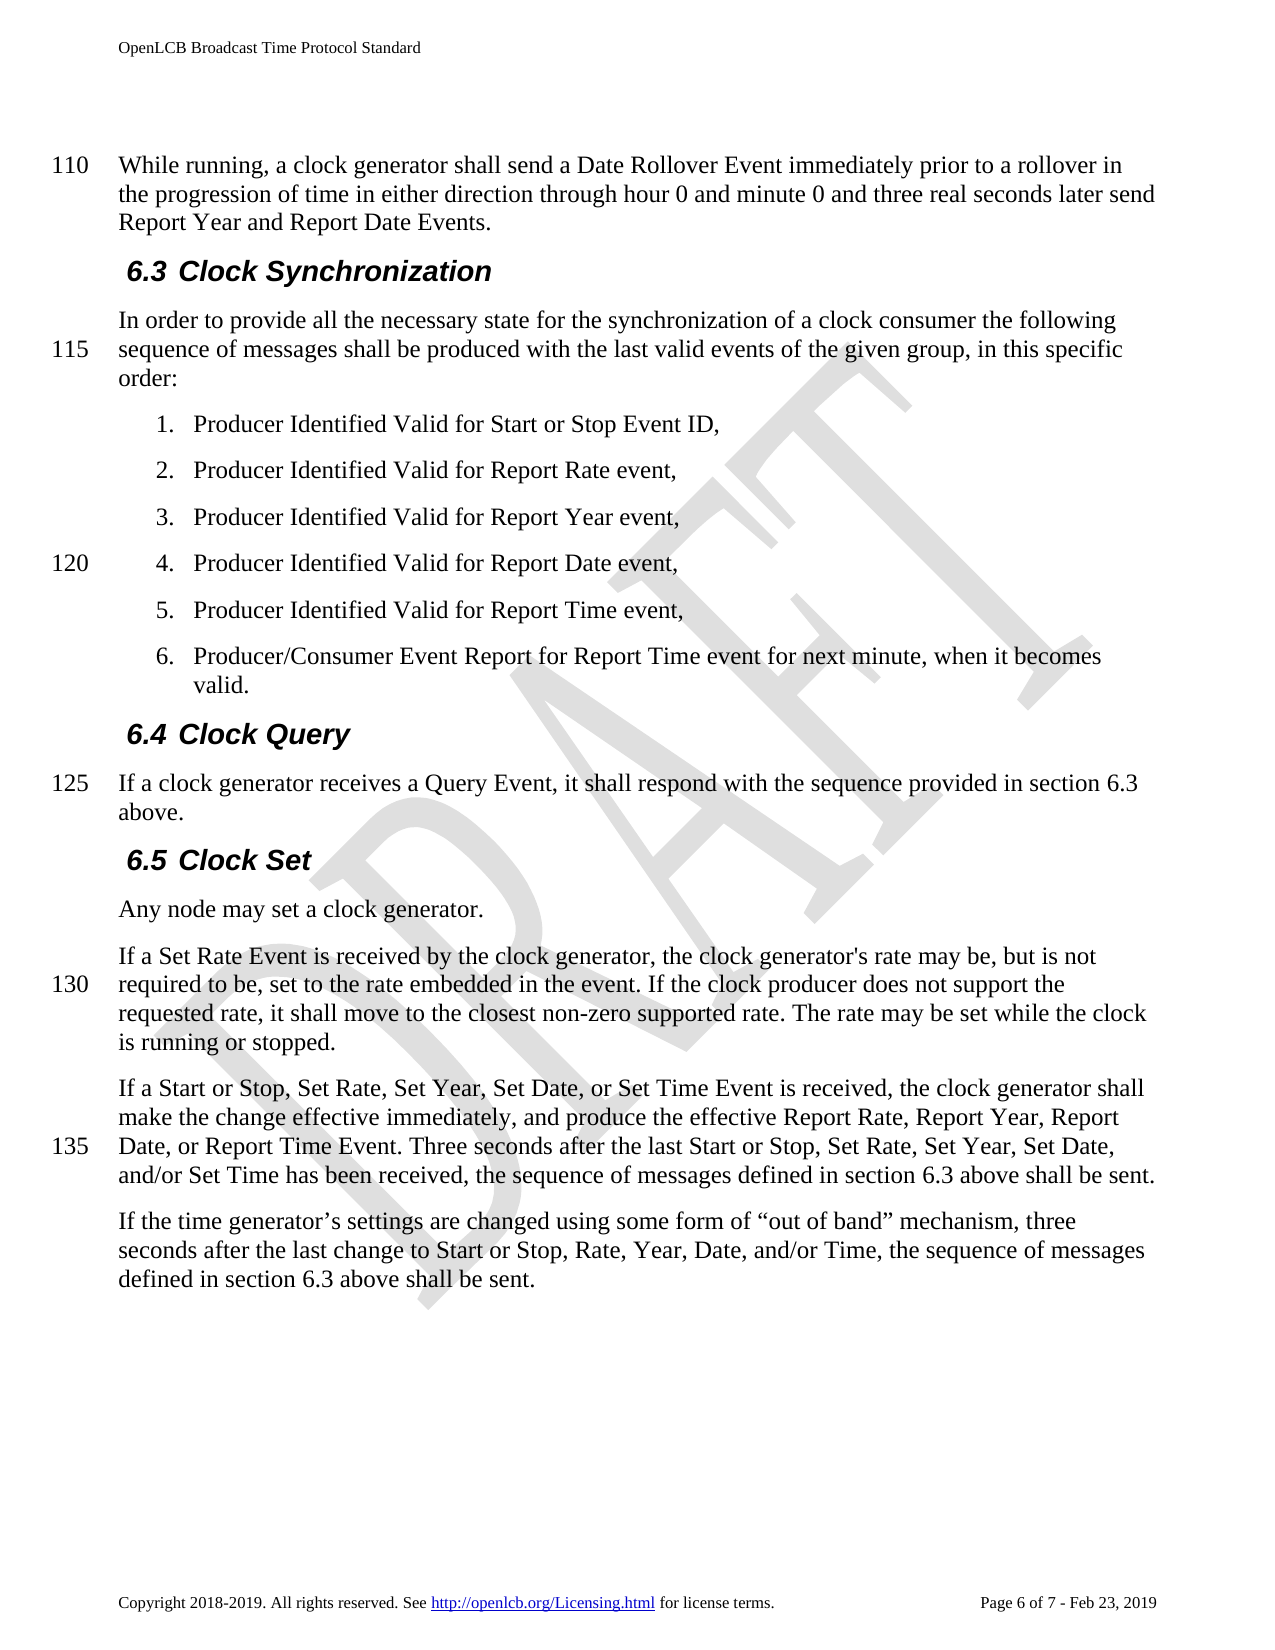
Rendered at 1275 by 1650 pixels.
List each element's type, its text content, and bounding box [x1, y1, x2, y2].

list [800, 595, 985, 624]
text If a Set Rate Event is received by the clock generator, the clock generator's rate may be, but is not required to be, set to the rate embedded in the event. If the clock producer does not support the requested rate, it shall move to the closest non-zero supported rate. The rate may be set while the clock is running or stopped. [541, 941, 720, 1016]
list Producer Identified Valid for Report Rate event, [156, 456, 742, 484]
text Any node may set a clock generator. [817, 894, 1157, 923]
list Producer/Consumer Event Report for Report Time event for next minute, when it becomes valid. [1041, 641, 1157, 699]
subtitle [497, 843, 647, 877]
subtitle [645, 843, 666, 856]
text Any node may set a clock generator. [534, 894, 679, 923]
text If a Set Rate Event is received by the clock generator, the clock generator's rate may be, but is not required to be, set to the rate embedded in the event. If the clock producer does not support the requested rate, it shall move to the closest non-zero supported rate. The rate may be set while the clock is running or stopped. [502, 941, 1157, 1056]
subtitle [557, 717, 615, 750]
list Producer Identified Valid for Report Time event, [156, 595, 684, 624]
text While running, a clock generator shall send a Date Rollover Event immediately prior to a rollover in the progression of time in either direction through hour 0 and minute 0 and three real seconds later send Report Year and Report Date Events. [118, 150, 1157, 236]
list Producer Identified Valid for Start or Stop Event ID, [156, 409, 779, 438]
list [698, 595, 809, 624]
list [860, 456, 1157, 484]
list Producer/Consumer Event Report for Report Time event for next minute, when it becomes valid. [156, 641, 759, 699]
list [906, 502, 1157, 531]
text Any node may set a clock generator. [680, 894, 813, 923]
list [697, 509, 749, 531]
text If a Start or Stop, Set Rate, Set Year, Set Date, or Set Time Event is received, the clock generator shall make the change effective immediately, and produce the effective Report Rate, Report Year, Report Date, or Report Time Event. Three seconds after the last Start or Stop, Set Rate, Set Year, Set Date, and/or Set Time has been received, the sequence of messages defined in section 6.3 above shall be sent. [118, 1073, 341, 1188]
subtitle [820, 717, 1157, 750]
subtitle [366, 843, 486, 877]
subtitle [622, 717, 810, 750]
text In order to provide all the necessary state for the synchronization of a clock consumer the following sequence of messages shall be produced with the last valid events of the given group, in this specific order: [118, 305, 1157, 391]
list Producer Identified Valid for Report Date event, [952, 548, 1157, 577]
text Any node may set a clock generator. [118, 894, 386, 923]
list Producer/Consumer Event Report for Report Time event for next minute, when it becomes valid. [798, 641, 1033, 699]
text If a clock generator receives a Query Event, it shall respond with the sequence provided in section 6.3 above. [592, 768, 701, 825]
list [739, 502, 892, 531]
text If a Start or Stop, Set Rate, Set Year, Set Date, or Set Time Event is received, the clock generator shall make the change effective immediately, and produce the effective Report Rate, Report Year, Report Date, or Report Time Event. Three seconds after the last Start or Stop, Set Rate, Set Year, Set Date, and/or Set Time has been received, the sequence of messages defined in section 6.3 above shall be sent. [269, 1073, 494, 1188]
subtitle Clock Query [118, 717, 560, 750]
subtitle Clock Set [118, 843, 344, 877]
list [815, 409, 1157, 438]
list Producer Identified Valid for Report Date event, [669, 548, 938, 577]
list [757, 456, 845, 484]
text If a Start or Stop, Set Rate, Set Year, Set Date, or Set Time Event is received, the clock generator shall make the change effective immediately, and produce the effective Report Rate, Report Year, Report Date, or Report Time Event. Three seconds after the last Start or Stop, Set Rate, Set Year, Set Date, and/or Set Time has been received, the sequence of messages defined in section 6.3 above shall be sent. [469, 1073, 1157, 1188]
text If a Set Rate Event is received by the clock generator, the clock generator's rate may be, but is not required to be, set to the rate embedded in the event. If the clock producer does not support the requested rate, it shall move to the closest non-zero supported rate. The rate may be set while the clock is running or stopped. [118, 941, 519, 1056]
list Producer/Consumer Event Report for Report Time event for next minute, when it becomes valid. [744, 641, 812, 675]
text If a clock generator receives a Query Event, it shall respond with the sequence provided in section 6.3 above. [118, 768, 612, 825]
subtitle Clock Synchronization [118, 254, 1157, 287]
text If a Set Rate Event is received by the clock generator, the clock generator's rate may be, but is not required to be, set to the rate embedded in the event. If the clock producer does not support the requested rate, it shall move to the closest non-zero supported rate. The rate may be set while the clock is running or stopped. [212, 977, 409, 1056]
list Producer Identified Valid for Report Year event, [156, 502, 686, 531]
text If a clock generator receives a Query Event, it shall respond with the sequence provided in section 6.3 above. [698, 768, 882, 825]
list Producer Identified Valid for Report Date event, [156, 548, 640, 577]
text Any node may set a clock generator. [400, 894, 514, 923]
list [999, 595, 1157, 624]
text If a clock generator receives a Query Event, it shall respond with the sequence provided in section 6.3 above. [871, 768, 1157, 825]
subtitle [672, 843, 798, 877]
subtitle [808, 843, 1157, 877]
